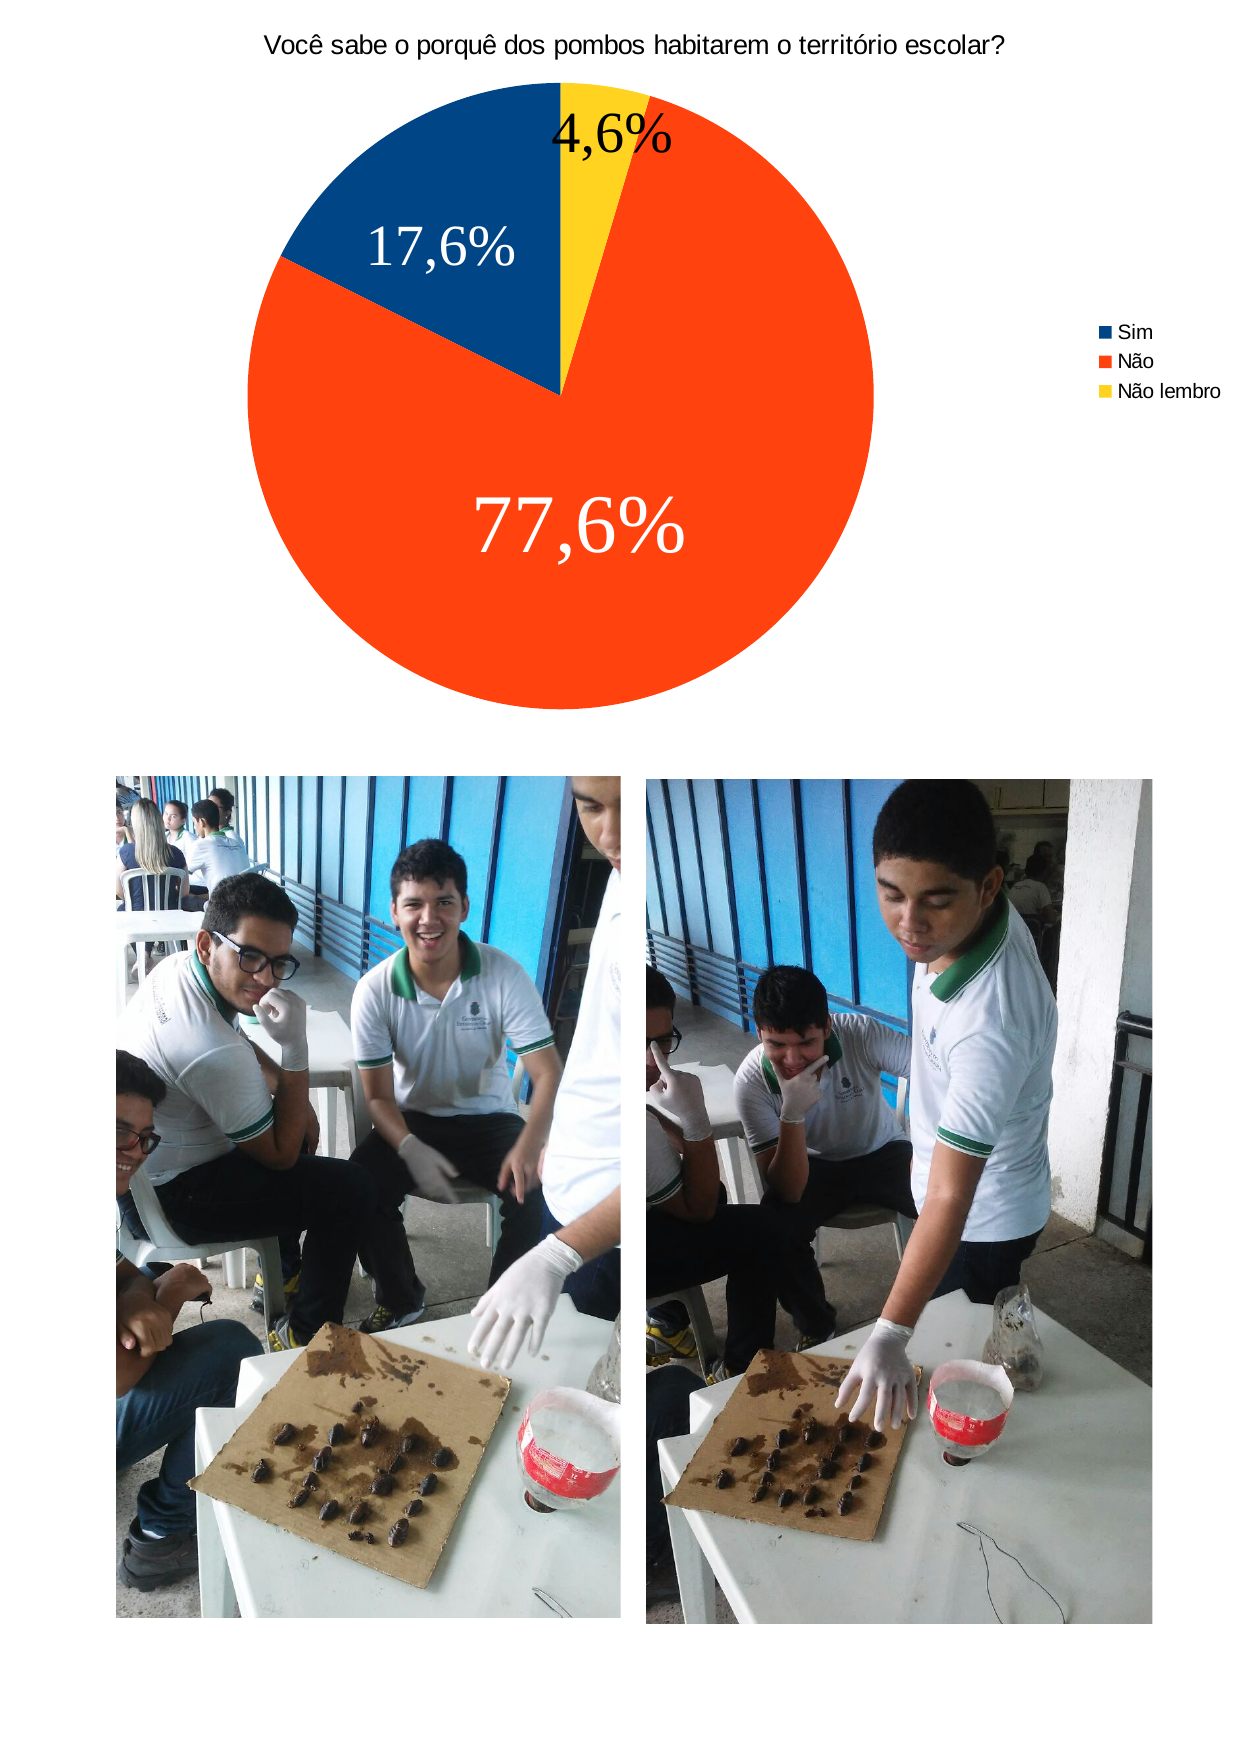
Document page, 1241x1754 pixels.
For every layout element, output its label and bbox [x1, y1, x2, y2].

picture [646, 779, 1153, 1624]
picture [116, 776, 621, 1618]
